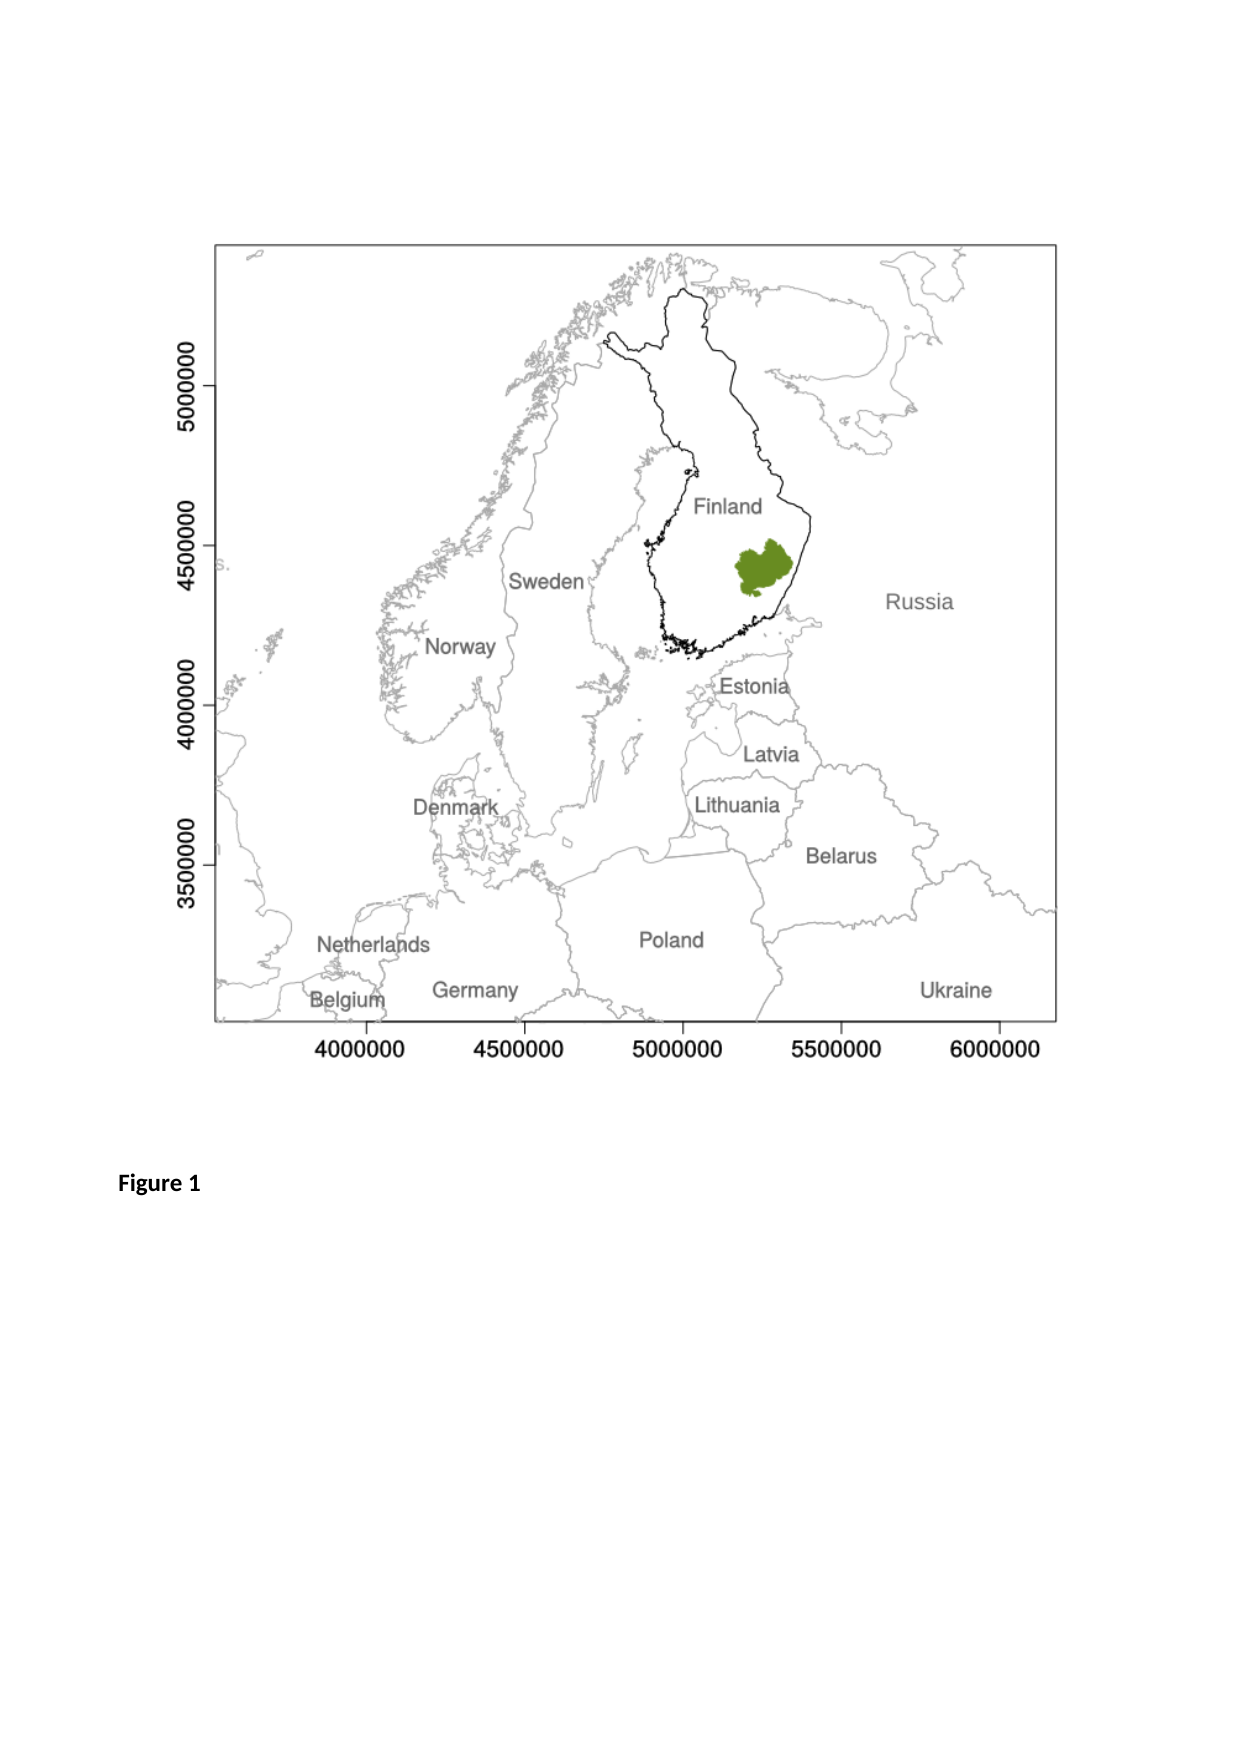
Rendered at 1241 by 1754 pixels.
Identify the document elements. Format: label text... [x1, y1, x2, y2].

picture [118, 147, 1106, 1144]
text Figure 1 [118, 1167, 1122, 1197]
